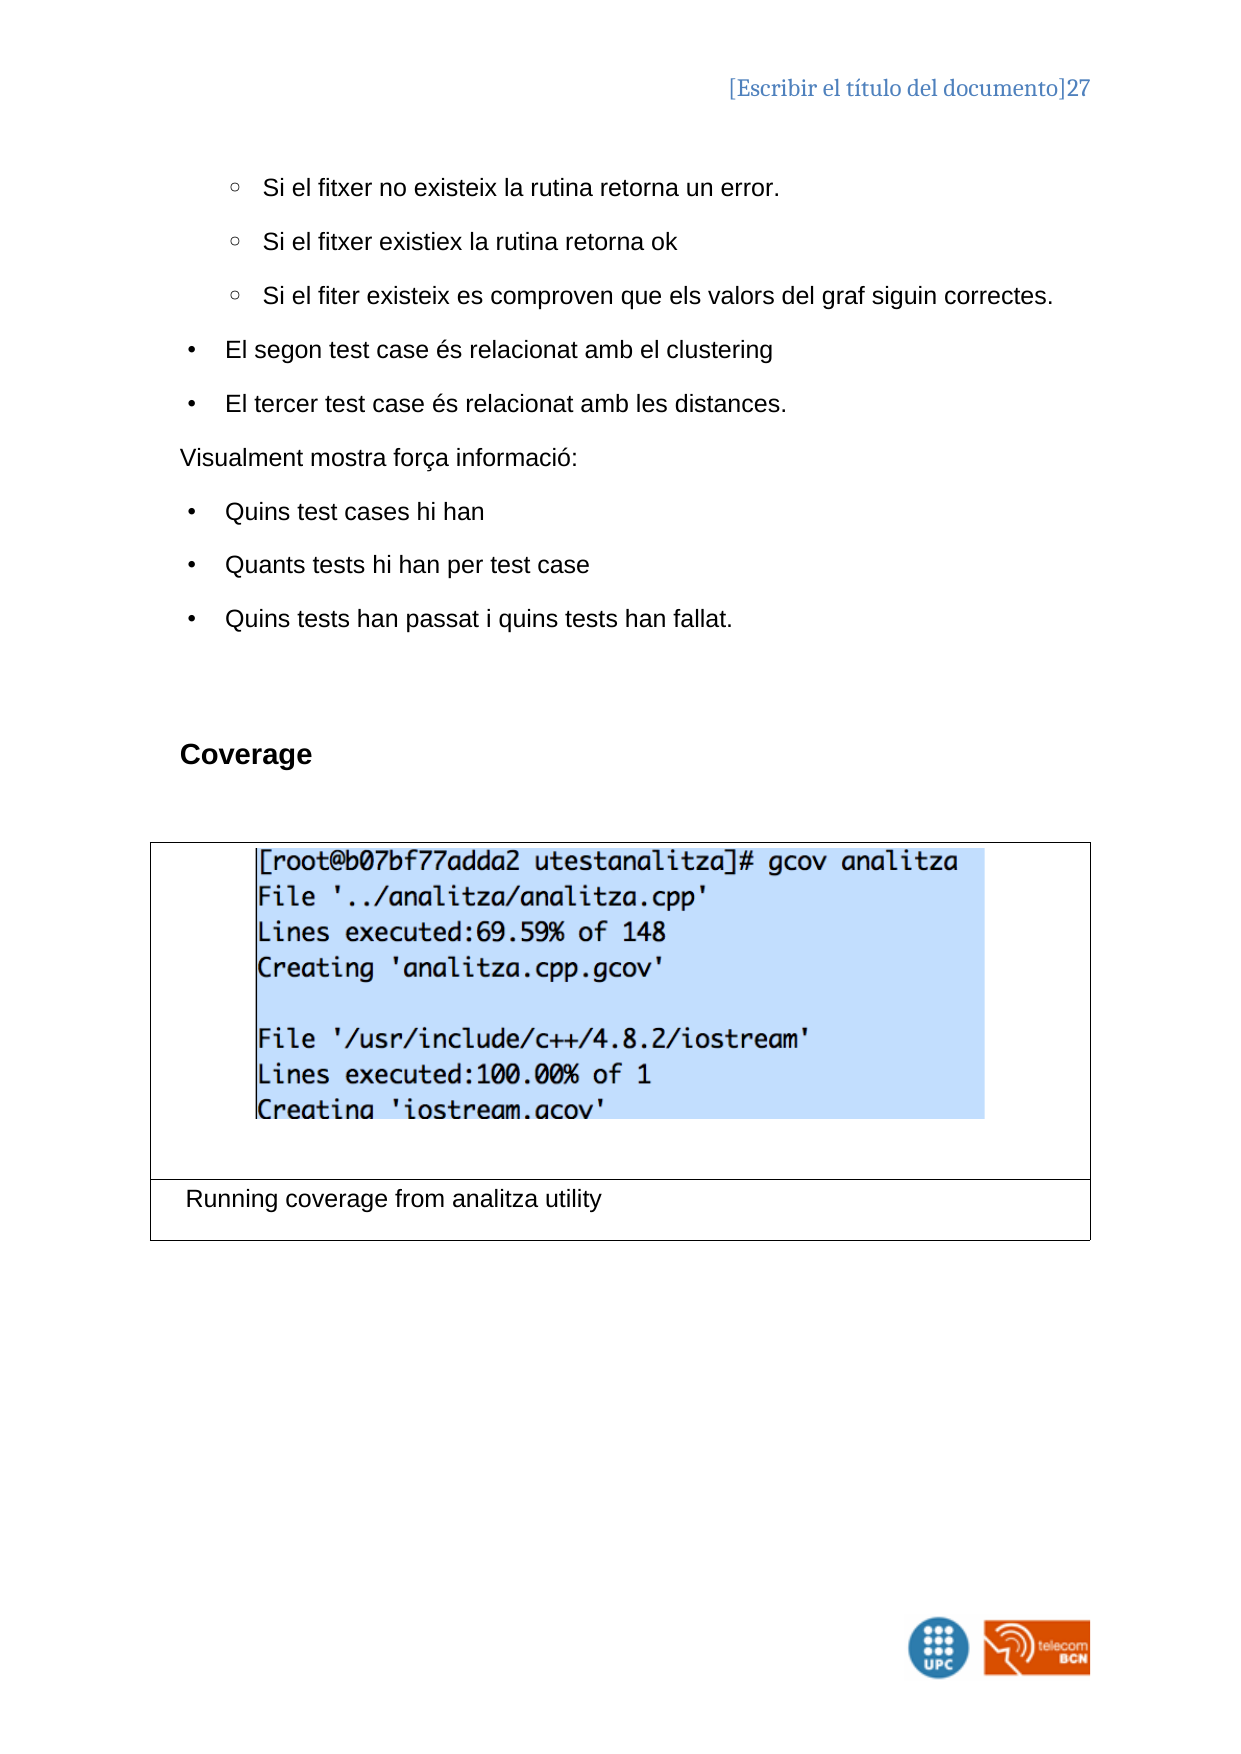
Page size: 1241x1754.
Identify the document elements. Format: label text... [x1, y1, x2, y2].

list El tercer test case és relacionat amb les distances. [187, 389, 1090, 418]
list Si el fitxer no existeix la rutina retorna un error. [225, 173, 1090, 202]
table_header [151, 843, 1090, 1178]
picture [904, 1614, 1091, 1681]
picture [255, 848, 985, 1119]
subtitle Coverage [150, 737, 1090, 771]
list Si el fitxer existiex la rutina retorna ok [225, 227, 1090, 256]
list Quins test cases hi han [187, 497, 1090, 525]
list Si el fiter existeix es comproven que els valors del graf siguin correctes. [225, 281, 1090, 310]
list Quins tests han passat i quins tests han fallat. [187, 604, 1090, 633]
list Quants tests hi han per test case [187, 551, 1090, 579]
table_cell Running coverage from analitza utility [151, 1180, 1090, 1239]
text Visualment mostra força informació: [150, 443, 1090, 471]
list El segon test case és relacionat amb el clustering [187, 335, 1090, 364]
